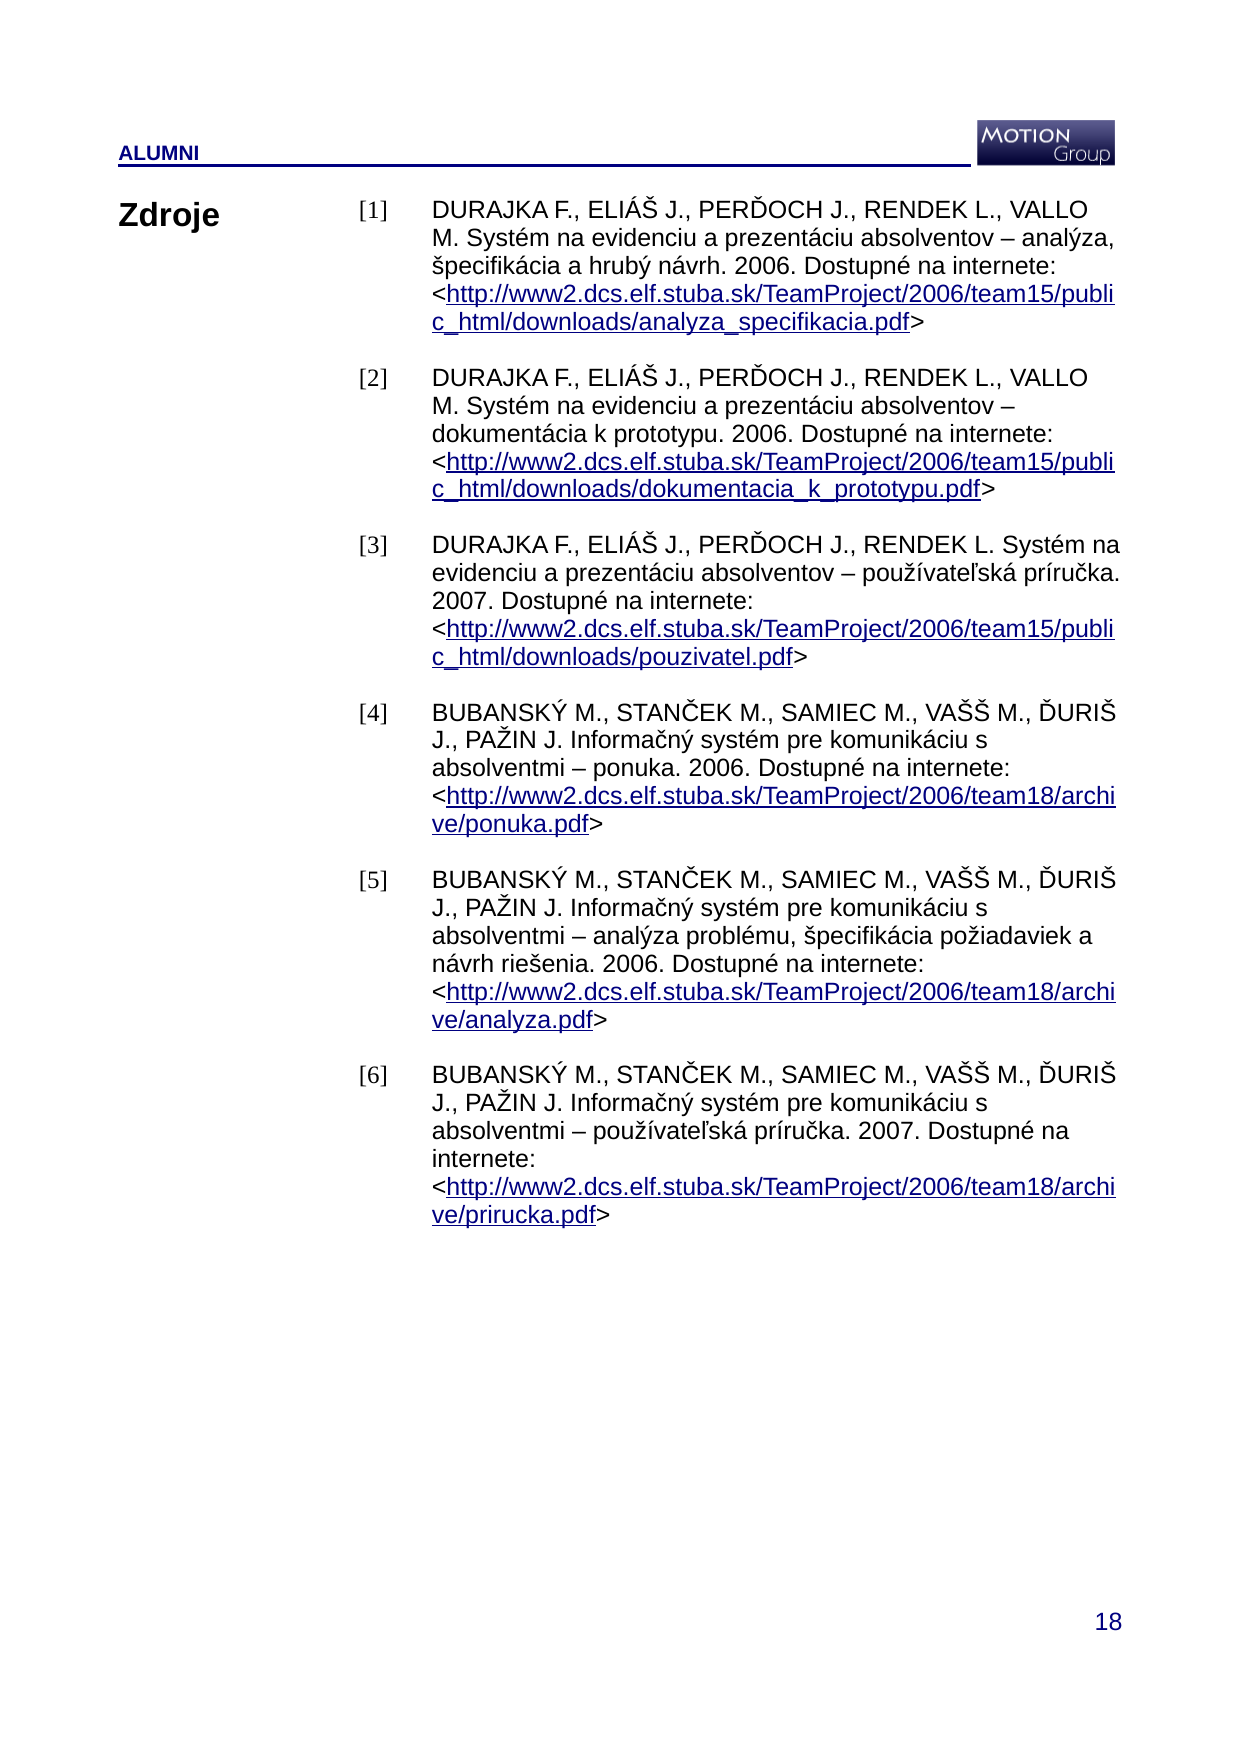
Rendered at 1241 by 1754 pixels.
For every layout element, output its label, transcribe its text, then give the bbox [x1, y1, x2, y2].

list BUBANSKÝ M., STANČEK M., SAMIEC M., VAŠŠ M., ĎURIŠ J., PAŽIN J. Informačný systém pre komunikáciu s absolventmi – používateľská príručka. 2007. Dostupné na internete: <http://www2.dcs.elf.stuba.sk/TeamProject/2006/team18/archive/prirucka.pdf> [358, 1061, 1122, 1229]
list BUBANSKÝ M., STANČEK M., SAMIEC M., VAŠŠ M., ĎURIŠ J., PAŽIN J. Informačný systém pre komunikáciu s absolventmi – ponuka. 2006. Dostupné na internete: <http://www2.dcs.elf.stuba.sk/TeamProject/2006/team18/archive/ponuka.pdf> [358, 698, 1122, 866]
list BUBANSKÝ M., STANČEK M., SAMIEC M., VAŠŠ M., ĎURIŠ J., PAŽIN J. Informačný systém pre komunikáciu s absolventmi – analýza problému, špecifikácia požiadaviek a návrh riešenia. 2006. Dostupné na internete: <http://www2.dcs.elf.stuba.sk/TeamProject/2006/team18/archive/analyza.pdf> [358, 866, 1122, 1061]
list DURAJKA F., ELIÁŠ J., PERĎOCH J., RENDEK L., VALLO M. Systém na evidenciu a prezentáciu absolventov – dokumentácia k prototypu. 2006. Dostupné na internete: <http://www2.dcs.elf.stuba.sk/TeamProject/2006/team15/public_html/downloads/dokumentacia_k_prototypu.pdf> [358, 363, 1122, 531]
list DURAJKA F., ELIÁŠ J., PERĎOCH J., RENDEK L. Systém na evidenciu a prezentáciu absolventov – používateľská príručka. 2007. Dostupné na internete: <http://www2.dcs.elf.stuba.sk/TeamProject/2006/team15/public_html/downloads/pouzivatel.pdf> [358, 531, 1122, 698]
subtitle Zdroje [118, 196, 358, 233]
list DURAJKA F., ELIÁŠ J., PERĎOCH J., RENDEK L., VALLO M. Systém na evidenciu a prezentáciu absolventov – analýza, špecifikácia a hrubý návrh. 2006. Dostupné na internete: <http://www2.dcs.elf.stuba.sk/TeamProject/2006/team15/public_html/downloads/analyza_specifikacia.pdf> [358, 196, 1122, 363]
picture [971, 112, 1122, 172]
